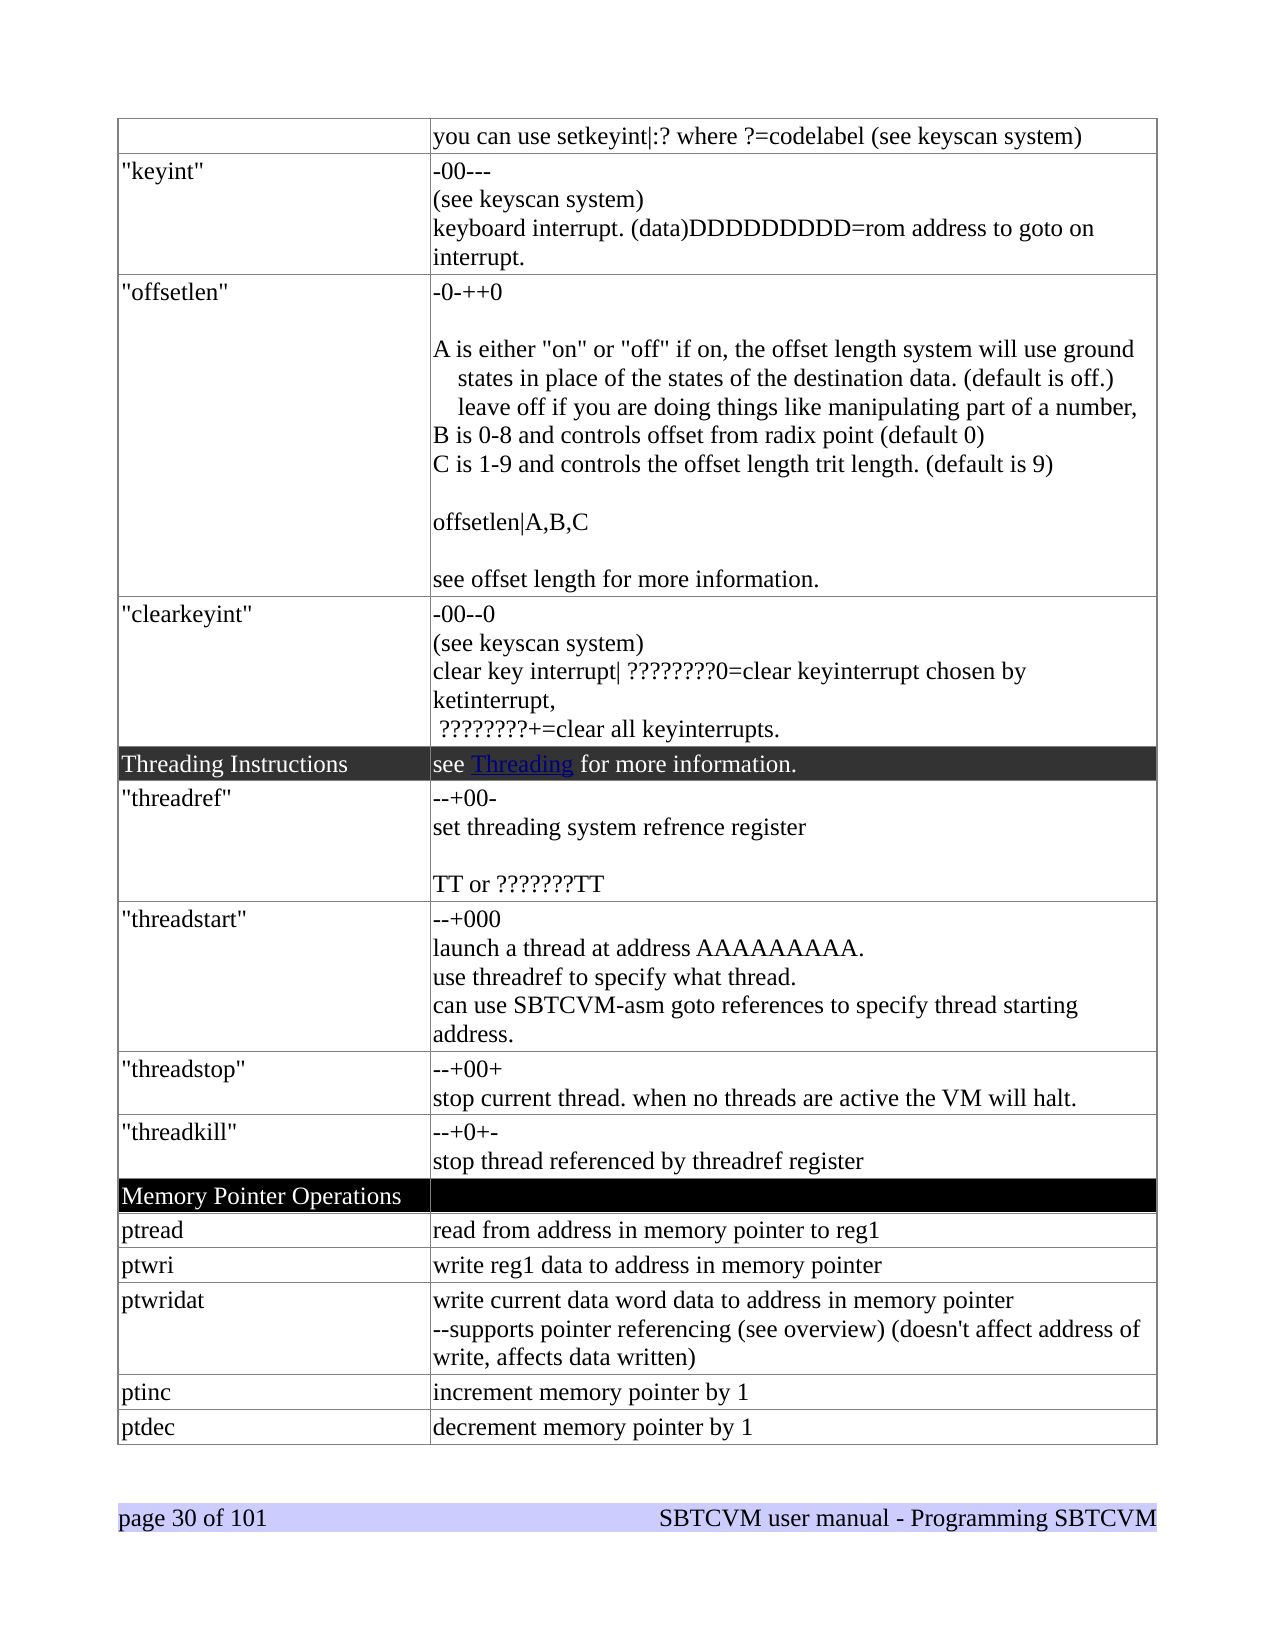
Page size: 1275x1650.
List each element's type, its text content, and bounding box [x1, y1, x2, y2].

table_cell write current data word data to address in memory pointer --supports pointer referencing (see overview) (doesn't affect address of write, affects data written) [431, 1283, 1156, 1374]
table_cell --+000 launch a thread at address AAAAAAAAA. use threadref to specify what thread. can use SBTCVM-asm goto references to specify thread starting address. [431, 902, 1156, 1051]
table_cell Memory Pointer Operations [119, 1179, 430, 1212]
table_cell decrement memory pointer by 1 [431, 1410, 1156, 1443]
table_cell -00--- (see keyscan system) keyboard interrupt. (data)DDDDDDDDD=rom address to goto on interrupt. [431, 154, 1156, 274]
table_cell "threadstart" [119, 902, 430, 1051]
table_cell -0-++0 A is either "on" or "off" if on, the offset length system will use ground states in place of the states of the destination data. (default is off.) leave off if you are doing things like manipulating part of a number, B is 0-8 and controls offset from radix point (default 0) C is 1-9 and controls the offset length trit length. (default is 9) offsetlen|A,B,C see offset length for more information. [431, 275, 1156, 596]
table_cell --+0+- stop thread referenced by threadref register [431, 1115, 1156, 1178]
table_cell [119, 119, 430, 153]
table_cell read from address in memory pointer to reg1 [431, 1214, 1156, 1247]
table_cell ptinc [119, 1375, 430, 1409]
table_cell "threadref" [119, 781, 430, 901]
table_cell -00--0 (see keyscan system) clear key interrupt| ????????0=clear keyinterrupt chosen by ketinterrupt, ????????+=clear all keyinterrupts. [431, 597, 1156, 746]
table_cell ptread [119, 1214, 430, 1247]
table_cell increment memory pointer by 1 [431, 1375, 1156, 1409]
table_cell [431, 1179, 1156, 1212]
table_cell --+00- set threading system refrence register TT or ???????TT [431, 781, 1156, 901]
table_cell see Threading for more information. [431, 747, 1156, 780]
table_cell ptdec [119, 1410, 430, 1443]
table_cell "keyint" [119, 154, 430, 274]
table_cell Threading Instructions [119, 747, 430, 780]
table_cell ptwri [119, 1248, 430, 1282]
table_cell "clearkeyint" [119, 597, 430, 746]
table_cell "threadstop" [119, 1052, 430, 1114]
table_cell "offsetlen" [119, 275, 430, 596]
table_cell write reg1 data to address in memory pointer [431, 1248, 1156, 1282]
table_cell --+00+ stop current thread. when no threads are active the VM will halt. [431, 1052, 1156, 1114]
table_cell ptwridat [119, 1283, 430, 1374]
table_cell "threadkill" [119, 1115, 430, 1178]
table_cell you can use setkeyint|:? where ?=codelabel (see keyscan system) [431, 119, 1156, 153]
